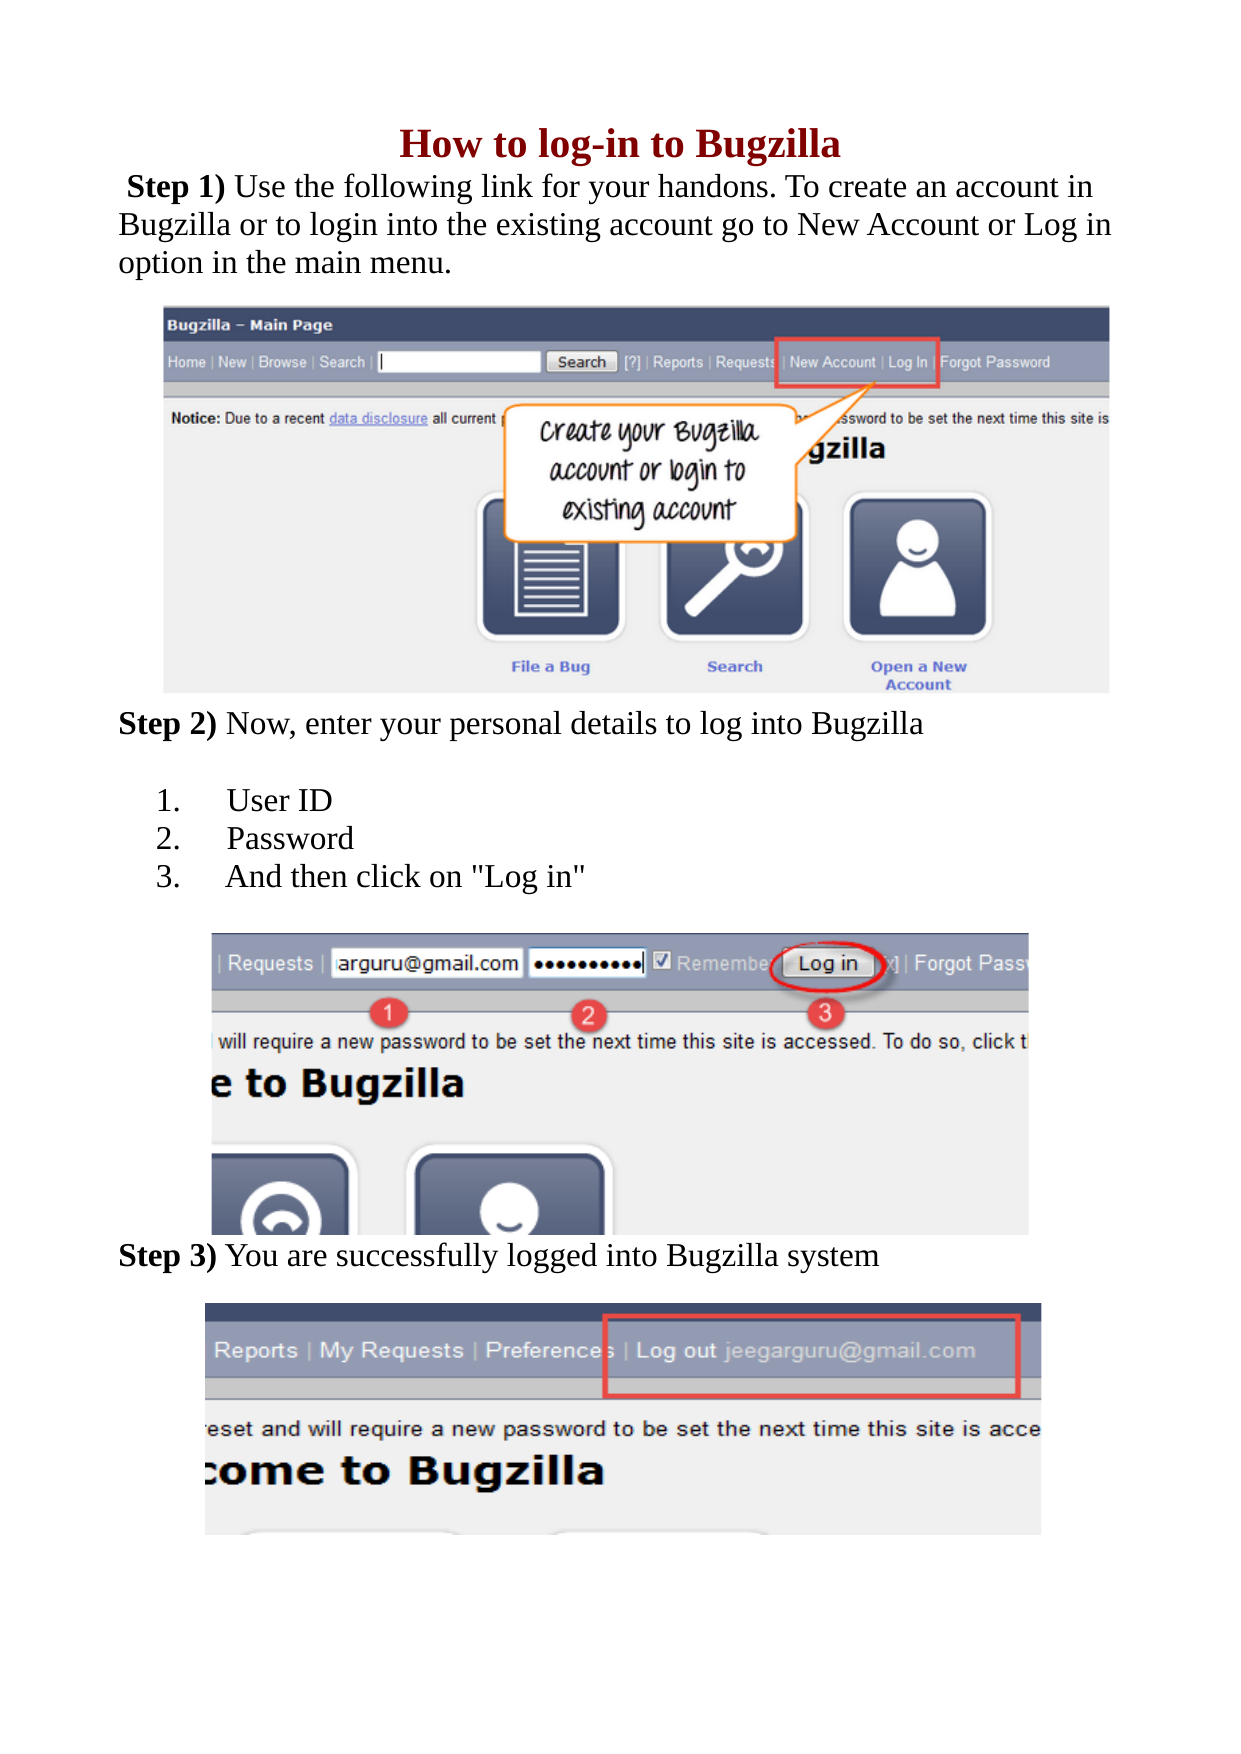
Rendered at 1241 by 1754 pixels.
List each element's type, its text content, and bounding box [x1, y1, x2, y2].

list Password [156, 818, 1122, 857]
text How to log-in to Bugzilla [118, 118, 1122, 166]
text Step 3) You are successfully logged into Bugzilla system [118, 933, 1122, 1273]
text Step 2) Now, enter your personal details to log into Bugzilla [118, 704, 1122, 742]
text Step 1) Use the following link for your handons. To create an account in Bugzilla or to login into the existing account go to New Account or Log in option in the main menu. [118, 166, 1122, 281]
picture [211, 933, 1029, 1235]
picture [205, 1303, 1042, 1535]
picture [118, 281, 1123, 704]
list And then click on "Log in" [156, 857, 1122, 895]
list User ID [156, 780, 1122, 818]
